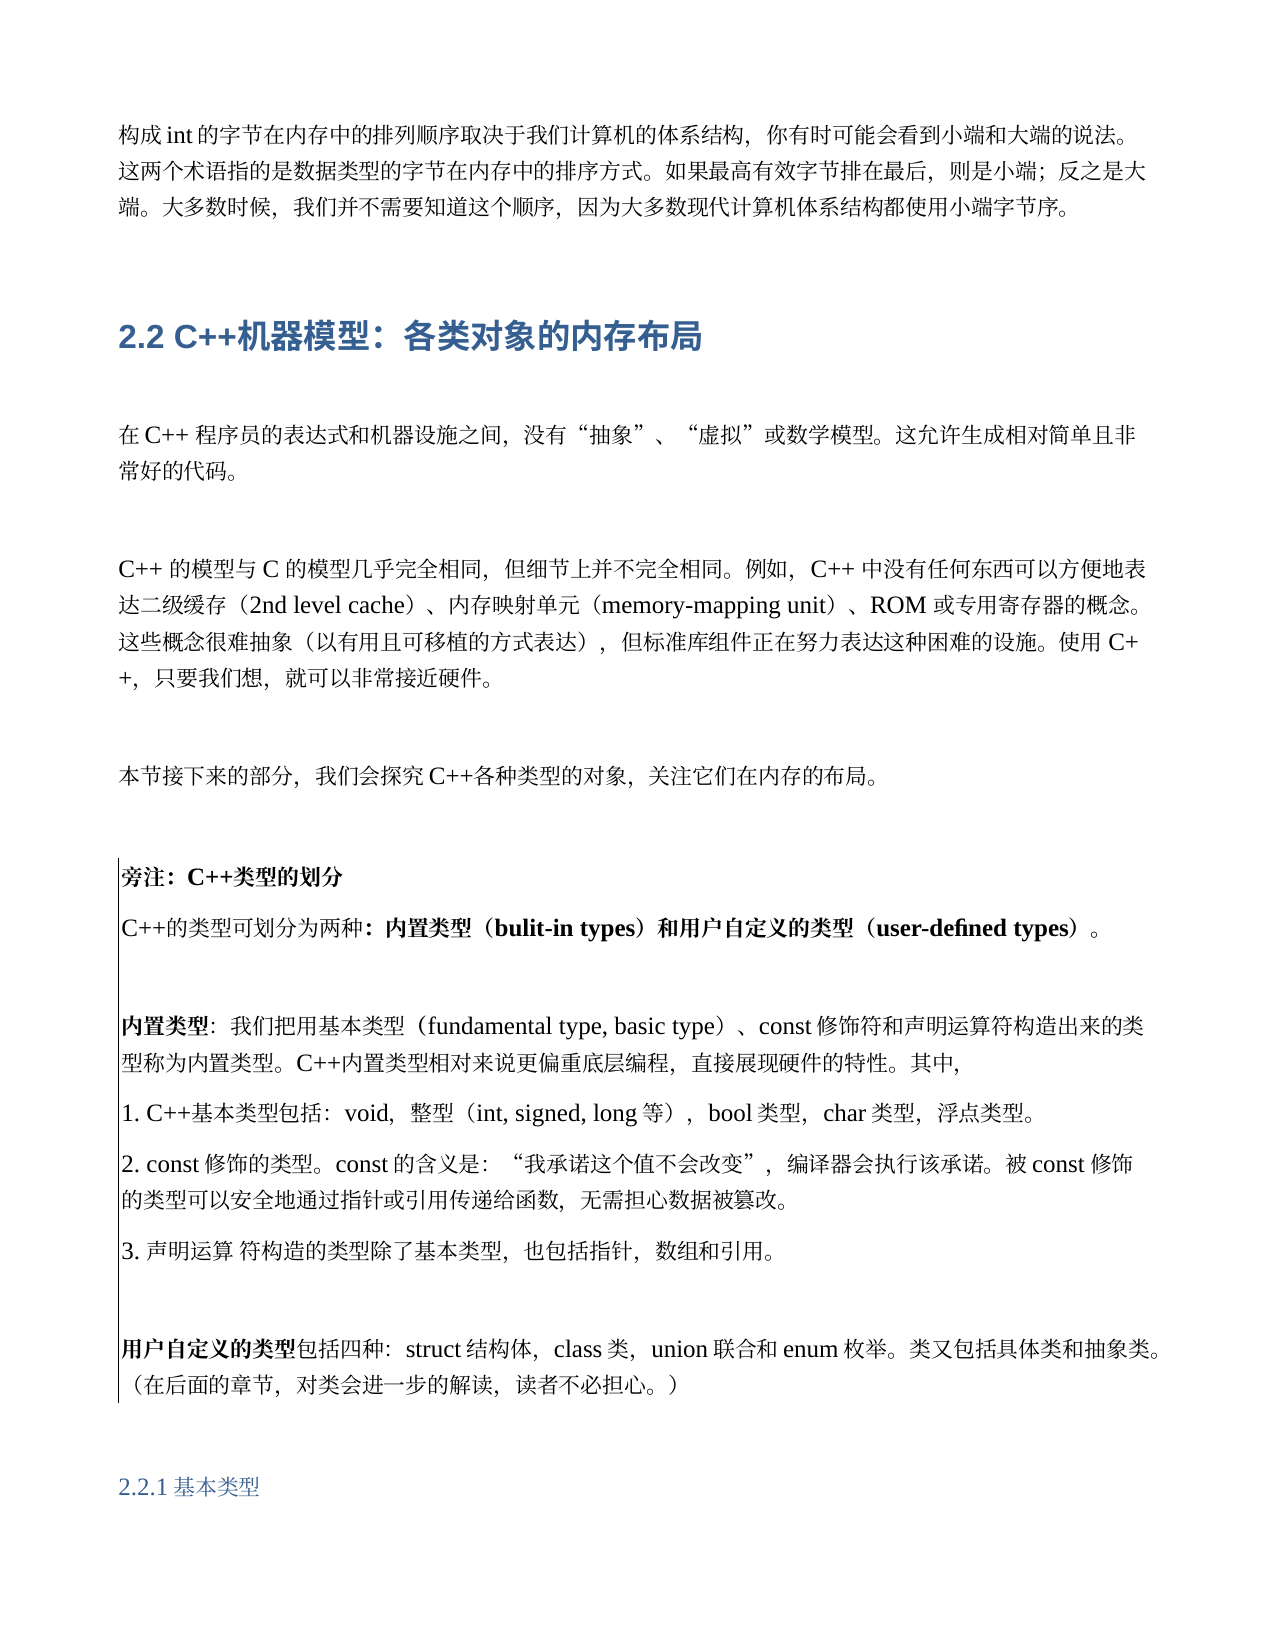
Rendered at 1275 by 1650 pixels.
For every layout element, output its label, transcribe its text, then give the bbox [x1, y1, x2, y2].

text 构成int的字节在内存中的排列顺序取决于我们计算机的体系结构，你有时可能会看到小端和大端的说法。这两个术语指的是数据类型的字节在内存中的排序方式。如果最高有效字节排在最后，则是小端；反之是大端。大多数时候，我们并不需要知道这个顺序，因为大多数现代计算机体系结构都使用小端字节序。 [118, 118, 1157, 222]
text 用户自定义的类型包括四种：struct结构体，class类，union联合和enum枚举。类又包括具体类和抽象类。（在后面的章节，对类会进一步的解读，读者不必担心。） [119, 1329, 1157, 1403]
text 内置类型：我们把用基本类型（fundamental type, basic type）、const修饰符和声明运算符构造出来的类型称为内置类型。C++内置类型相对来说更偏重底层编程，直接展现硬件的特性。其中， [119, 1007, 1157, 1077]
text C++的类型可划分为两种：内置类型（bulit-in types）和用户自定义的类型（user-deﬁned types）。 [119, 908, 1157, 943]
text 2. const修饰的类型。const的含义是：“我承诺这个值不会改变”，编译器会执行该承诺。被const修饰的类型可以安全地通过指针或引用传递给函数，无需担心数据被篡改。 [119, 1144, 1157, 1215]
text C++ 的模型与 C 的模型几乎完全相同，但细节上并不完全相同。例如，C++ 中没有任何东西可以方便地表达二级缓存（2nd level cache）、内存映射单元（memory-mapping unit）、ROM 或专用寄存器的概念。这些概念很难抽象（以有用且可移植的方式表达），但标准库组件正在努力表达这种困难的设施。使用 C++，只要我们想，就可以非常接近硬件。 [118, 552, 1157, 692]
subtitle 2.2 C++机器模型：各类对象的内存布局 [118, 309, 1157, 358]
text 3. 声明运算 符构造的类型除了基本类型，也包括指针，数组和引用。 [119, 1231, 1157, 1266]
text 1. C++基本类型包括：void，整型（int, signed, long等），bool类型，char类型，浮点类型。 [119, 1093, 1157, 1128]
text 在C++ 程序员的表达式和机器设施之间，没有“抽象”、“虚拟”或数学模型。这允许生成相对简单且非常好的代码。 [118, 418, 1157, 486]
text 旁注：C++类型的划分 [118, 857, 1157, 892]
text 2.2.1基本类型 [118, 1470, 1157, 1501]
text 本节接下来的部分，我们会探究C++各种类型的对象，关注它们在内存的布局。 [118, 759, 1157, 791]
